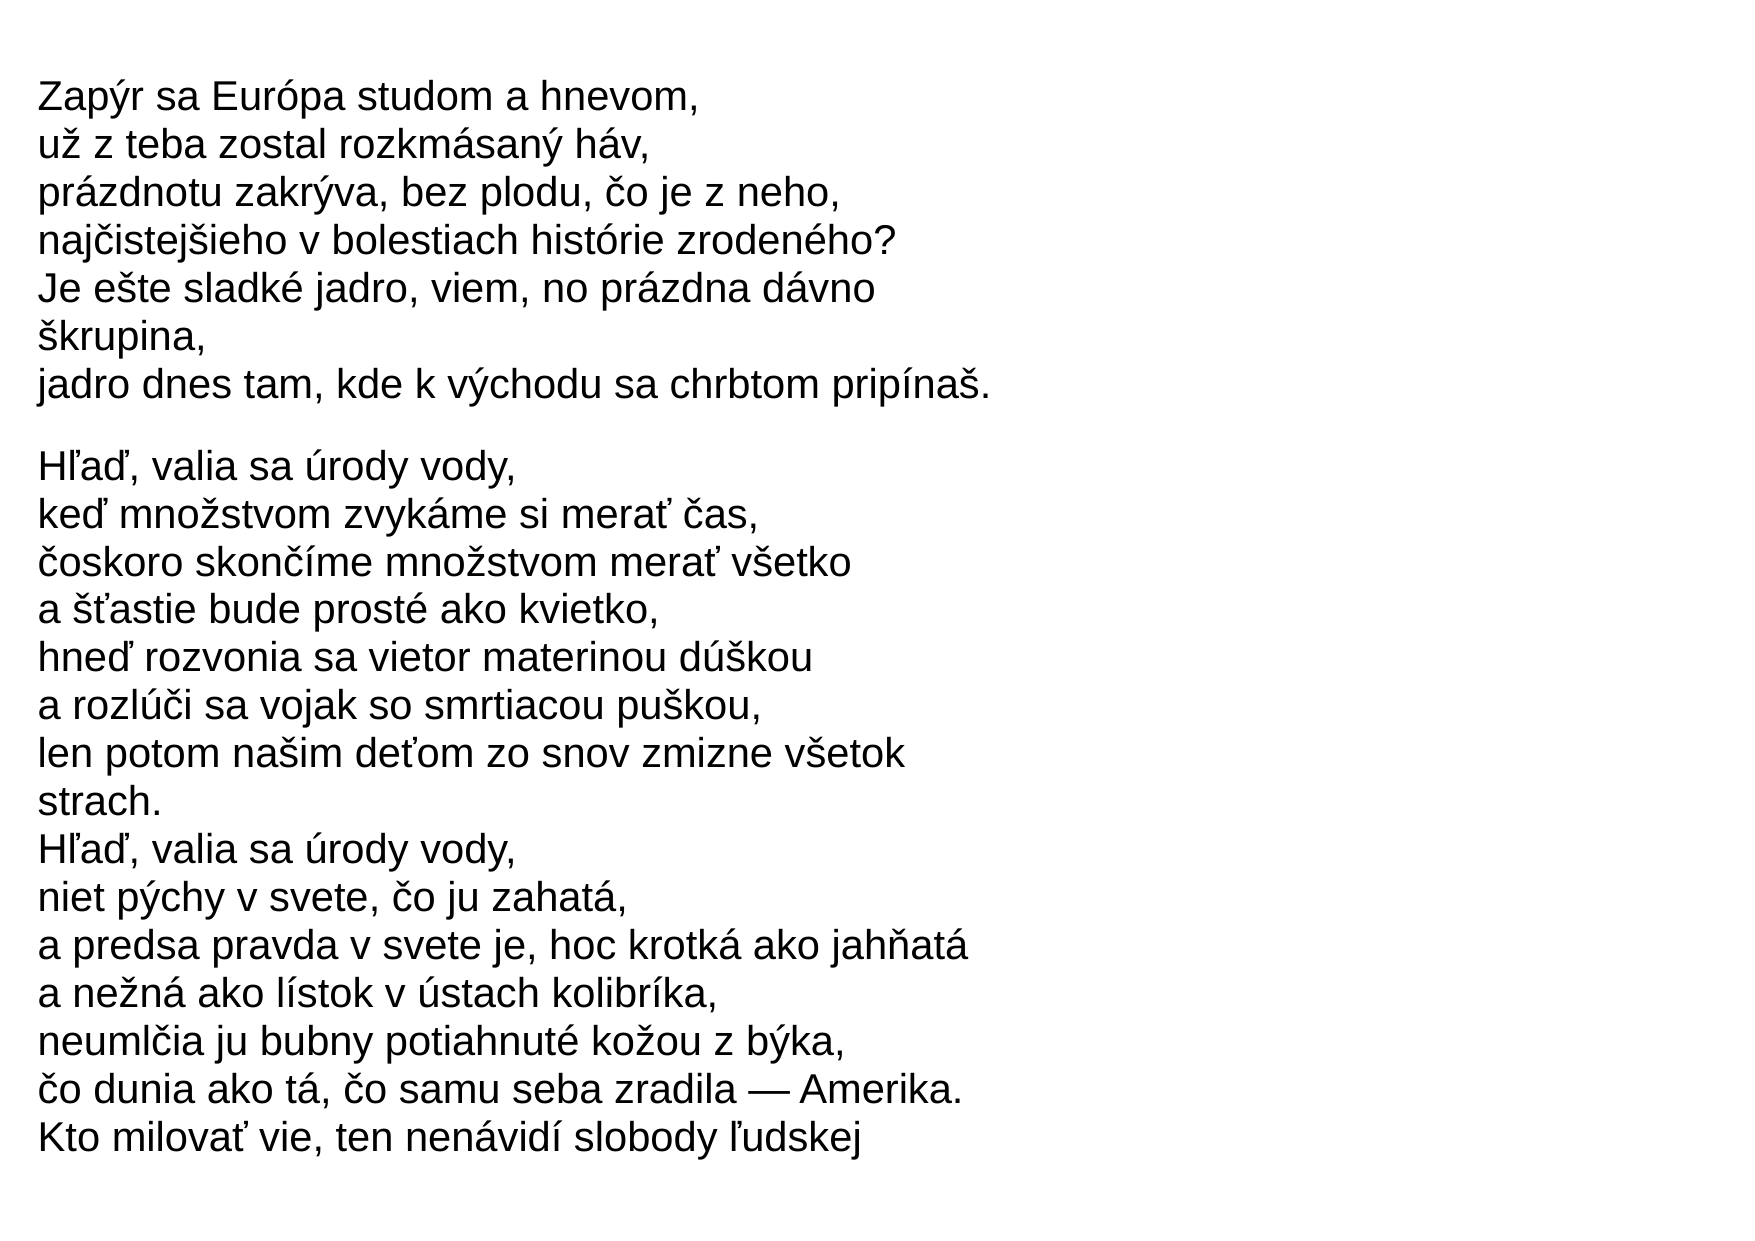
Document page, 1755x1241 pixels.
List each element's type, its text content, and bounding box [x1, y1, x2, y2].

text a nežná ako lístok v ústach kolibríka, [37, 968, 1717, 1016]
text a šťastie bude prosté ako kvietko, [37, 585, 1717, 633]
text prázdnotu zakrýva, bez plodu, čo je z neho, [37, 167, 1717, 215]
text čo dunia ako tá, čo samu seba zradila — Amerika. [37, 1064, 1717, 1112]
text už z teba zostal rozkmásaný háv, [37, 119, 1717, 167]
text a predsa pravda v svete je, hoc krotká ako jahňatá [37, 920, 1717, 968]
text len potom našim deťom zo snov zmizne všetok [37, 728, 1717, 776]
text čoskoro skončíme množstvom merať všetko [37, 537, 1717, 585]
text Hľaď, valia sa úrody vody, [37, 441, 1717, 489]
text Je ešte sladké jadro, viem, no prázdna dávno [37, 263, 1717, 311]
text keď množstvom zvykáme si merať čas, [37, 489, 1717, 537]
text jadro dnes tam, kde k východu sa chrbtom pripínaš. [37, 359, 1717, 407]
text niet pýchy v svete, čo ju zahatá, [37, 872, 1717, 920]
text strach. [37, 776, 1717, 824]
text Kto milovať vie, ten nenávidí slobody ľudskej [37, 1112, 1717, 1160]
text a rozlúči sa vojak so smrtiacou puškou, [37, 681, 1717, 728]
text neumlčia ju bubny potiahnuté kožou z býka, [37, 1016, 1717, 1064]
text Zapýr sa Európa studom a hnevom, [37, 72, 1717, 119]
text Hľaď, valia sa úrody vody, [37, 824, 1717, 872]
text škrupina, [37, 311, 1717, 359]
text hneď rozvonia sa vietor materinou dúškou [37, 633, 1717, 681]
text najčistejšieho v bolestiach histórie zrodeného? [37, 215, 1717, 263]
